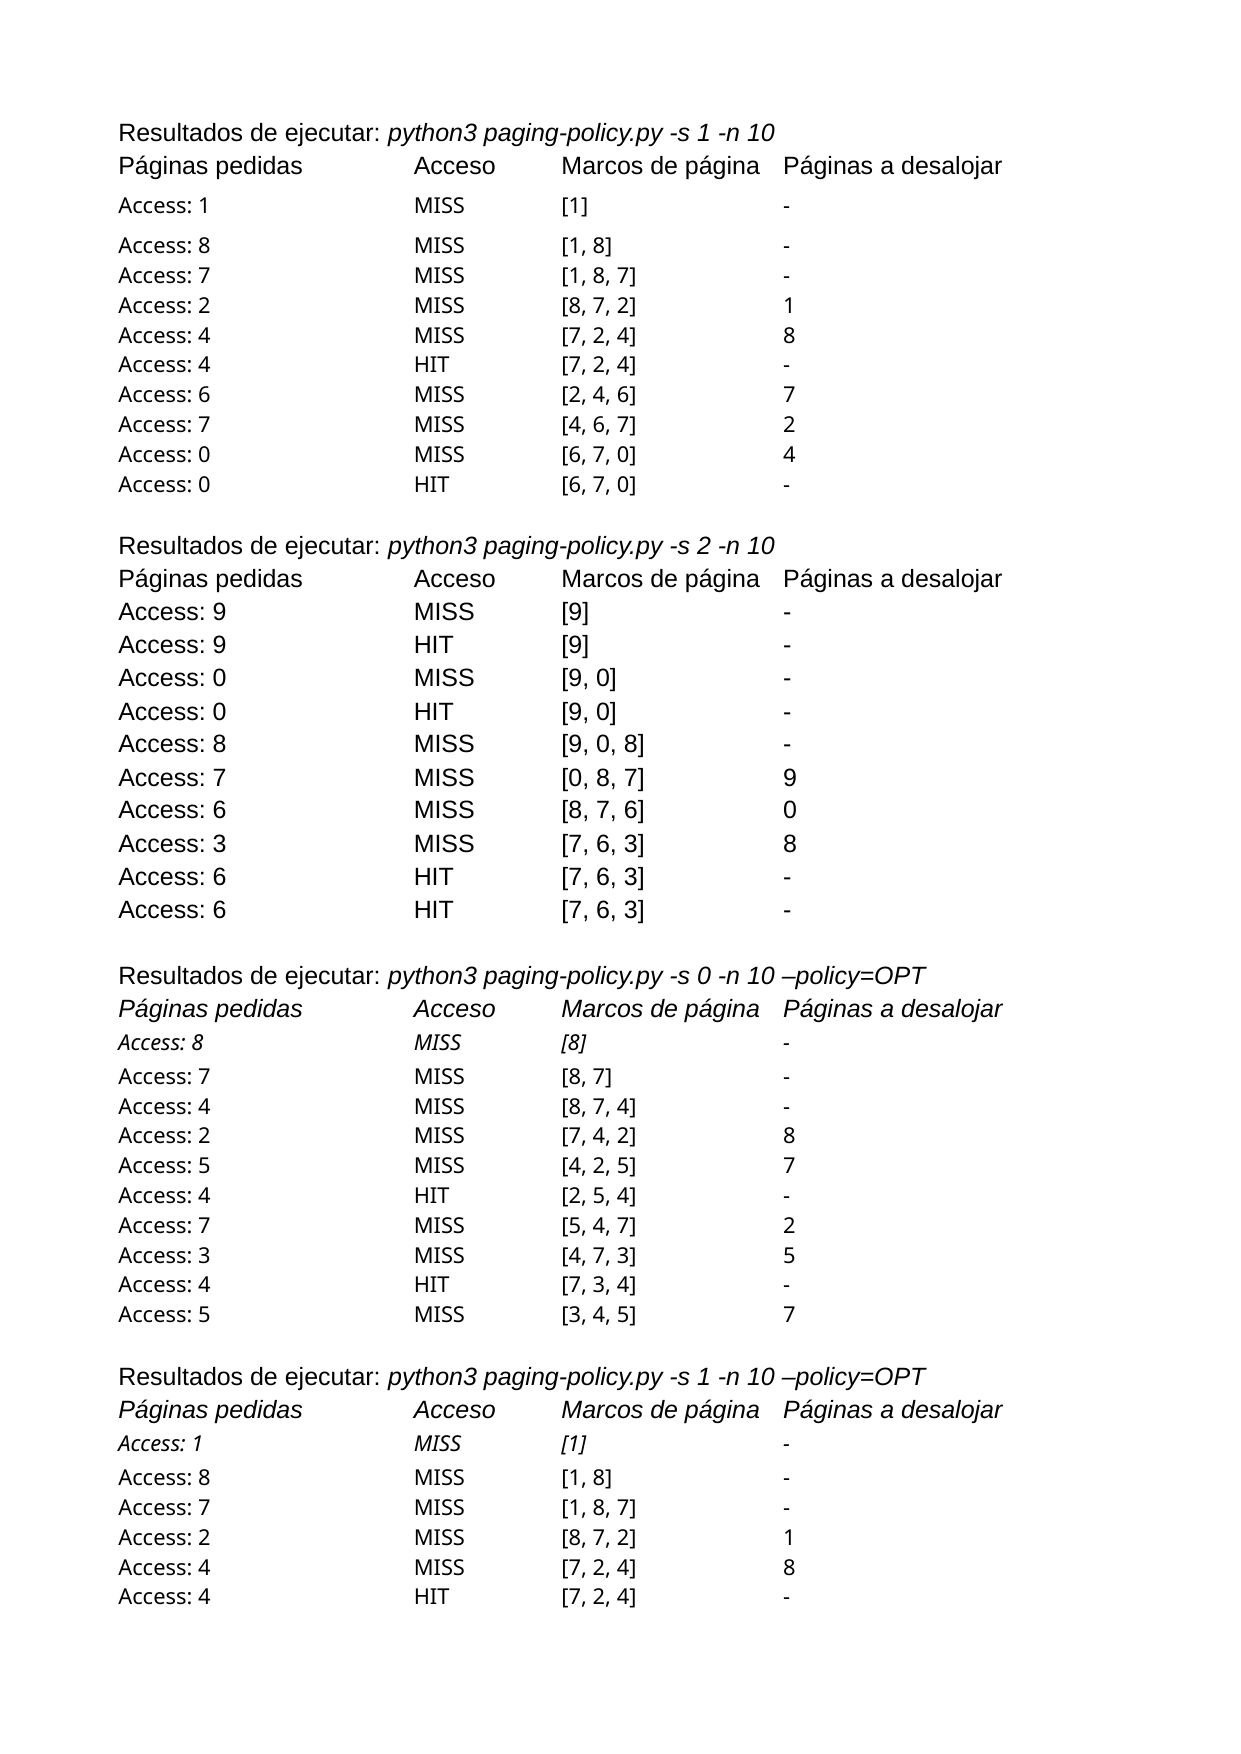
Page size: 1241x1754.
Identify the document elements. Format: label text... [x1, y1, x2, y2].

text Access: 7 MISS [1, 8, 7] - [118, 1492, 1122, 1522]
text Access: 0 MISS [6, 7, 0] 4 [118, 439, 1122, 468]
text Access: 3 MISS [7, 6, 3] 8 [118, 828, 1122, 857]
text Access: 4 MISS [7, 2, 4] 8 [118, 319, 1122, 349]
text Páginas pedidas Acceso Marcos de página Páginas a desalojar [118, 994, 1122, 1022]
text Resultados de ejecutar: python3 paging-policy.py -s 2 -n 10 [118, 531, 1122, 560]
text Access: 4 HIT [7, 2, 4] - [118, 349, 1122, 379]
text Access: 6 HIT [7, 6, 3] - [118, 862, 1122, 890]
text Access: 2 MISS [7, 4, 2] 8 [118, 1120, 1122, 1150]
text Páginas pedidas Acceso Marcos de página Páginas a desalojar [118, 564, 1122, 593]
text Access: 9 HIT [9] - [118, 630, 1122, 659]
text Access: 3 MISS [4, 7, 3] 5 [118, 1239, 1122, 1269]
text Access: 8 MISS [1, 8] - [118, 230, 1122, 260]
text Access: 7 MISS [5, 4, 7] 2 [118, 1210, 1122, 1239]
text Access: 0 HIT [9, 0] - [118, 696, 1122, 725]
text Access: 4 MISS [8, 7, 4] - [118, 1091, 1122, 1120]
text Access: 1 MISS [1] - [118, 190, 1122, 220]
text Access: 7 MISS [1, 8, 7] - [118, 260, 1122, 290]
text Access: 6 MISS [8, 7, 6] 0 [118, 796, 1122, 824]
text Access: 0 MISS [9, 0] - [118, 663, 1122, 692]
text Access: 9 MISS [9] - [118, 597, 1122, 626]
text Access: 7 MISS [8, 7] - [118, 1061, 1122, 1091]
text Access: 4 HIT [7, 2, 4] - [118, 1581, 1122, 1611]
text Access: 5 MISS [3, 4, 5] 7 [118, 1299, 1122, 1329]
text Access: 4 HIT [7, 3, 4] - [118, 1269, 1122, 1299]
text Access: 2 MISS [8, 7, 2] 1 [118, 290, 1122, 319]
text Access: 8 MISS [9, 0, 8] - [118, 729, 1122, 758]
text Resultados de ejecutar: python3 paging-policy.py -s 1 -n 10 –policy=OPT [118, 1362, 1122, 1391]
text Access: 5 MISS [4, 2, 5] 7 [118, 1150, 1122, 1180]
text Resultados de ejecutar: python3 paging-policy.py -s 0 -n 10 –policy=OPT [118, 961, 1122, 989]
text Access: 4 MISS [7, 2, 4] 8 [118, 1552, 1122, 1581]
text Access: 6 HIT [7, 6, 3] - [118, 894, 1122, 923]
text Access: 7 MISS [4, 6, 7] 2 [118, 409, 1122, 439]
text Access: 6 MISS [2, 4, 6] 7 [118, 379, 1122, 409]
text Access: 4 HIT [2, 5, 4] - [118, 1180, 1122, 1210]
text Access: 7 MISS [0, 8, 7] 9 [118, 762, 1122, 791]
text Páginas pedidas Acceso Marcos de página Páginas a desalojar [118, 1395, 1122, 1424]
text Páginas pedidas Acceso Marcos de página Páginas a desalojar [118, 151, 1122, 180]
text Access: 0 HIT [6, 7, 0] - [118, 468, 1122, 498]
text Access: 8 MISS [1, 8] - [118, 1462, 1122, 1492]
text Access: 1 MISS [1] - [118, 1428, 1122, 1458]
text Access: 8 MISS [8] - [118, 1027, 1122, 1056]
text Access: 2 MISS [8, 7, 2] 1 [118, 1522, 1122, 1552]
text Resultados de ejecutar: python3 paging-policy.py -s 1 -n 10 [118, 118, 1122, 147]
